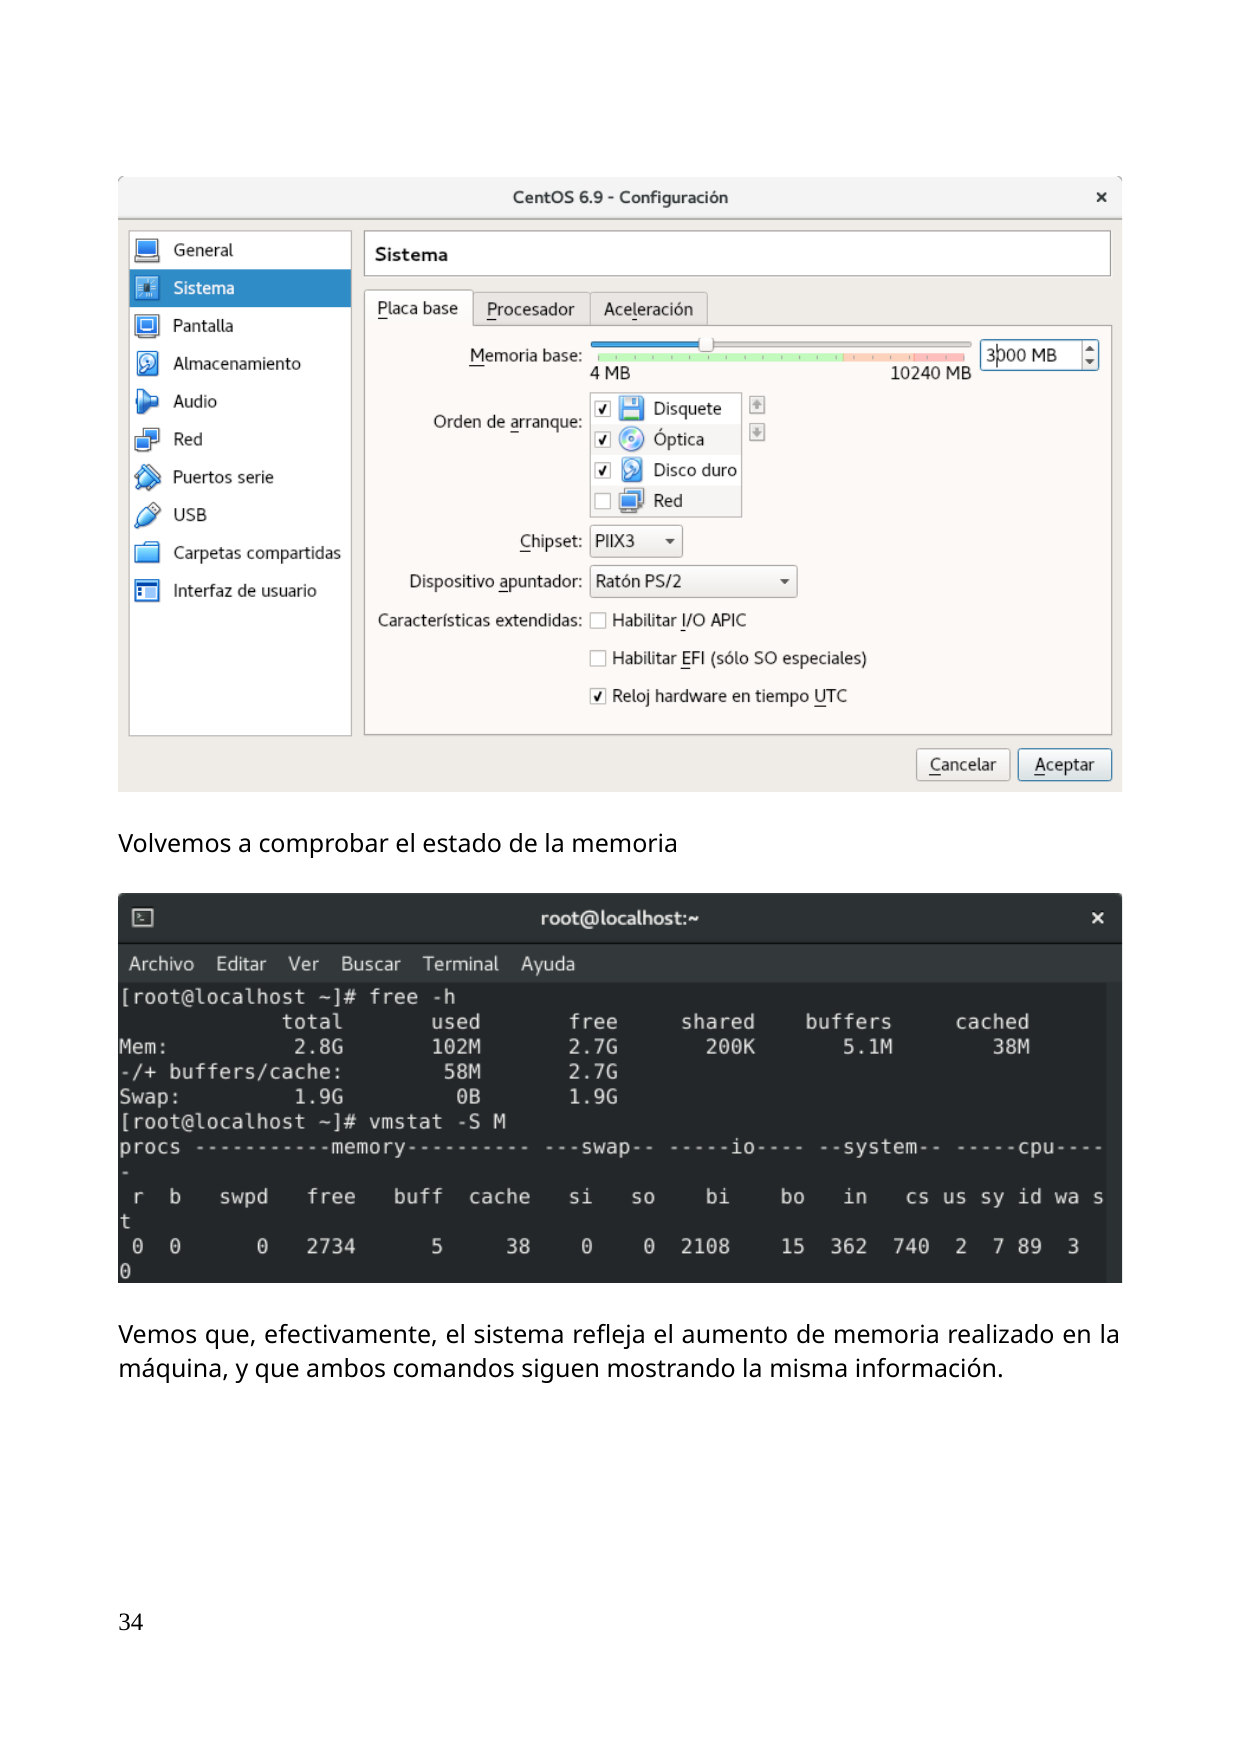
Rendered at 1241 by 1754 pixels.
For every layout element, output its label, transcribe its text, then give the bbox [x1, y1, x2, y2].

picture [118, 176, 1123, 792]
text Vemos que, efectivamente, el sistema refleja el aumento de memoria realizado en la máquina, y que ambos comandos siguen mostrando la misma información. [118, 1317, 1122, 1385]
picture [118, 893, 1123, 1283]
text Volvemos a comprobar el estado de la memoria [118, 826, 1122, 860]
